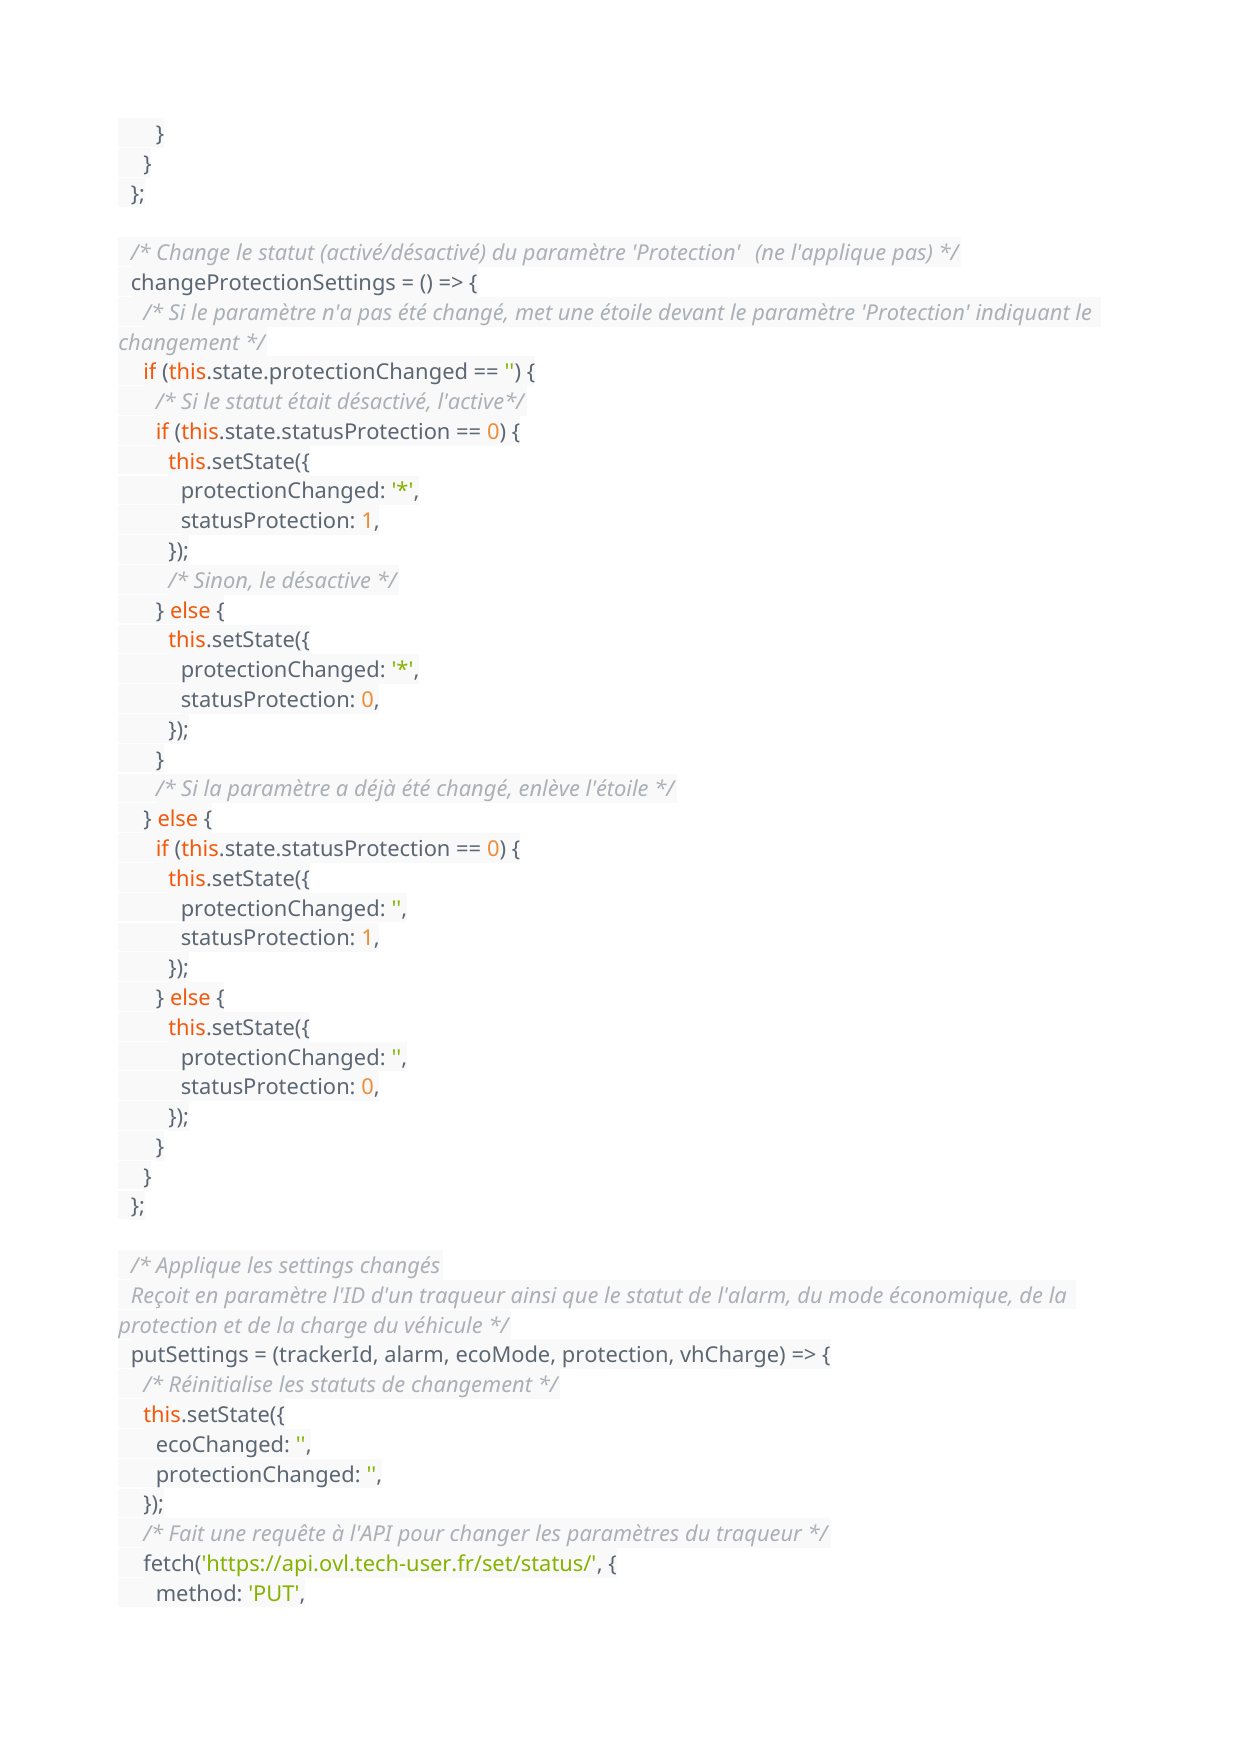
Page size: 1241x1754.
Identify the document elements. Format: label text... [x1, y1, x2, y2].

text } [118, 118, 1122, 148]
text }); [118, 1488, 1122, 1518]
text statusProtection: 0, [118, 1071, 1122, 1101]
text if (this.state.protectionChanged == '') { [118, 356, 1122, 386]
text changeProtectionSettings = () => { [118, 267, 1122, 297]
text this.setState({ [118, 446, 1122, 476]
text protectionChanged: '', [118, 893, 1122, 922]
text /* Change le statut (activé/désactivé) du paramètre 'Protection' (ne l'applique pas) */ [118, 237, 1122, 267]
text /* Fait une requête à l'API pour changer les paramètres du traqueur */ [118, 1518, 1122, 1548]
text ecoChanged: '', [118, 1429, 1122, 1458]
text } [118, 1131, 1122, 1161]
text } else { [118, 982, 1122, 1012]
text }); [118, 1101, 1122, 1131]
text protectionChanged: '', [118, 1042, 1122, 1071]
text fetch('https://api.ovl.tech-user.fr/set/status/', { [118, 1548, 1122, 1578]
text this.setState({ [118, 863, 1122, 893]
text } [118, 744, 1122, 773]
text this.setState({ [118, 624, 1122, 654]
text statusProtection: 0, [118, 684, 1122, 714]
text }); [118, 714, 1122, 744]
text this.setState({ [118, 1012, 1122, 1042]
text protectionChanged: '', [118, 1458, 1122, 1488]
text putSettings = (trackerId, alarm, ecoMode, protection, vhCharge) => { [118, 1339, 1122, 1369]
text /* Si la paramètre a déjà été changé, enlève l'étoile */ [118, 773, 1122, 803]
text /* Sinon, le désactive */ [118, 565, 1122, 595]
text }); [118, 952, 1122, 982]
text method: 'PUT', [118, 1578, 1122, 1607]
text } [118, 148, 1122, 178]
text statusProtection: 1, [118, 922, 1122, 952]
text if (this.state.statusProtection == 0) { [118, 833, 1122, 863]
text } [118, 1161, 1122, 1191]
text } else { [118, 595, 1122, 624]
text /* Applique les settings changés [118, 1250, 1122, 1280]
text /* Si le statut était désactivé, l'active*/ [118, 386, 1122, 416]
text } else { [118, 803, 1122, 833]
text }; [118, 178, 1122, 207]
text /* Réinitialise les statuts de changement */ [118, 1369, 1122, 1399]
text }); [118, 535, 1122, 565]
text }; [118, 1191, 1122, 1220]
text protectionChanged: '*', [118, 476, 1122, 505]
text if (this.state.statusProtection == 0) { [118, 416, 1122, 446]
text Reçoit en paramètre l'ID d'un traqueur ainsi que le statut de l'alarm, du mode économique, de la protection et de la charge du véhicule */ [118, 1280, 1122, 1339]
text statusProtection: 1, [118, 505, 1122, 535]
text this.setState({ [118, 1399, 1122, 1429]
text protectionChanged: '*', [118, 654, 1122, 684]
text /* Si le paramètre n'a pas été changé, met une étoile devant le paramètre 'Protection' indiquant le changement */ [118, 297, 1122, 356]
